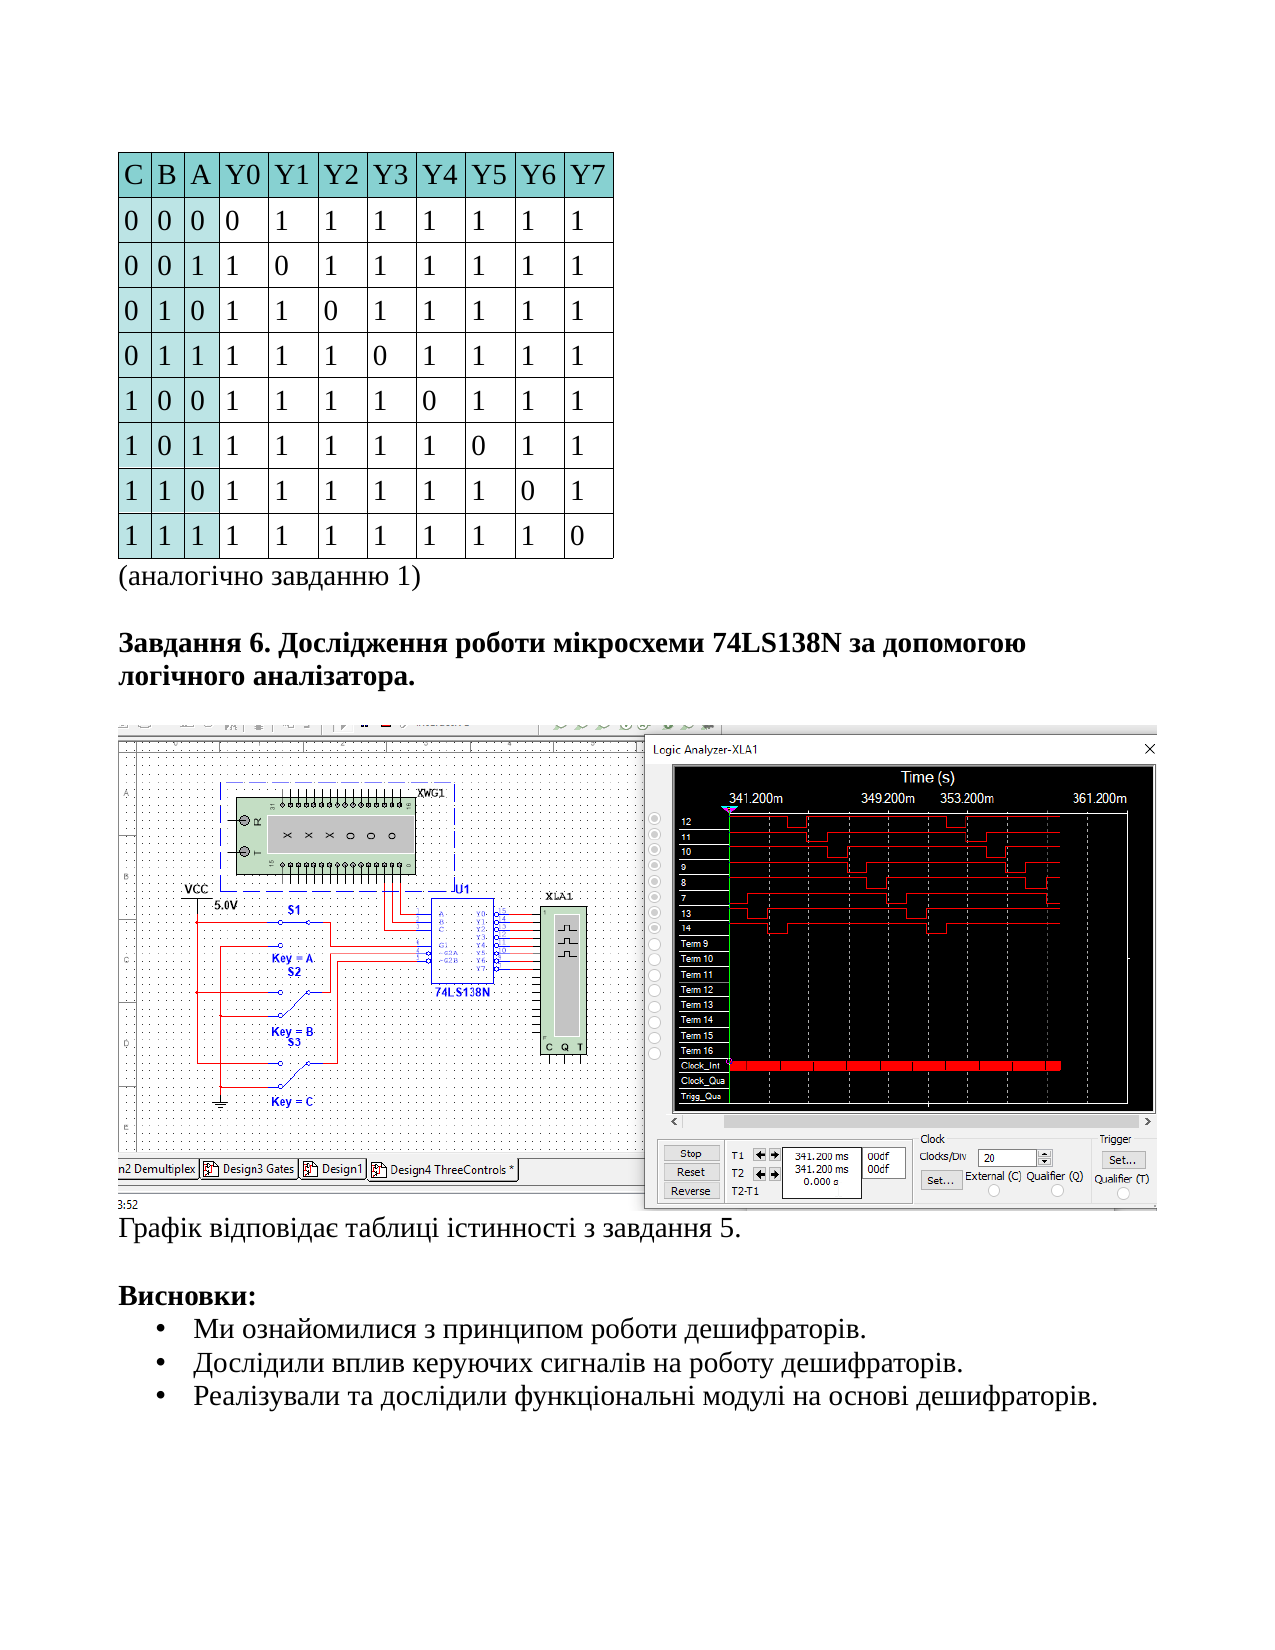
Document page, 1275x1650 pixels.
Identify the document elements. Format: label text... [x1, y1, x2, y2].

table_header Y4 [417, 153, 465, 197]
table_cell 1 [220, 243, 268, 287]
table_header Y6 [516, 153, 564, 197]
table_cell 1 [565, 243, 613, 287]
table_cell 1 [516, 198, 564, 242]
table_cell 1 [319, 333, 367, 377]
table_cell 1 [269, 514, 318, 558]
table_cell 1 [269, 288, 318, 332]
table_cell 1 [417, 333, 465, 377]
table_cell 1 [417, 469, 465, 512]
table_header Y2 [319, 153, 367, 197]
table_cell 1 [417, 423, 465, 467]
table_header Y7 [565, 153, 613, 197]
table_cell 1 [152, 333, 184, 377]
table_cell 1 [565, 378, 613, 422]
table_cell 1 [516, 288, 564, 332]
table_cell 1 [152, 288, 184, 332]
table_cell 1 [466, 288, 515, 332]
text Завдання 6. Дослідження роботи мікросхеми 74LS138N за допомогою логічного аналізатора. [118, 625, 1157, 692]
table_cell 0 [466, 423, 515, 467]
table_cell 0 [220, 198, 268, 242]
table_cell 0 [185, 288, 219, 332]
table_cell 1 [368, 469, 416, 512]
table_cell 1 [220, 514, 268, 558]
table_cell 1 [220, 333, 268, 377]
text Висновки: [118, 1278, 1157, 1311]
table_cell 1 [466, 378, 515, 422]
table_cell 1 [185, 243, 219, 287]
table_cell 1 [466, 469, 515, 512]
table_cell 1 [368, 423, 416, 467]
table_cell 1 [269, 423, 318, 467]
table_cell 1 [119, 469, 151, 512]
table_cell 1 [516, 243, 564, 287]
table_cell 1 [466, 243, 515, 287]
table_cell 0 [119, 198, 151, 242]
table_cell 1 [565, 469, 613, 512]
table_cell 1 [565, 198, 613, 242]
list Реалізували та дослідили функціональні модулі на основі дешифраторів. [156, 1378, 1157, 1412]
table_cell 0 [565, 514, 613, 558]
table_cell 1 [516, 514, 564, 558]
table_cell 1 [417, 288, 465, 332]
table_cell 0 [368, 333, 416, 377]
table_cell 1 [565, 288, 613, 332]
table_cell 0 [269, 243, 318, 287]
table_cell 1 [516, 423, 564, 467]
table_cell 1 [466, 514, 515, 558]
table_cell 1 [185, 333, 219, 377]
list Дослідили вплив керуючих сигналів на роботу дешифраторів. [156, 1345, 1157, 1378]
table_cell 1 [319, 469, 367, 512]
table_cell 1 [269, 469, 318, 512]
table_cell 1 [220, 469, 268, 512]
table_header A [185, 153, 219, 197]
table_cell 1 [220, 423, 268, 467]
table_cell 1 [319, 514, 367, 558]
table_cell 1 [119, 423, 151, 467]
table_cell 1 [417, 243, 465, 287]
table_cell 1 [368, 378, 416, 422]
text (аналогічно завданню 1) [118, 558, 1157, 591]
table_cell 1 [269, 198, 318, 242]
table_cell 0 [152, 198, 184, 242]
table_cell 0 [185, 378, 219, 422]
table_cell 0 [516, 469, 564, 512]
table_cell 1 [119, 514, 151, 558]
table_cell 0 [152, 243, 184, 287]
table_cell 1 [152, 514, 184, 558]
table_cell 1 [368, 514, 416, 558]
table_cell 1 [417, 514, 465, 558]
table_cell 0 [417, 378, 465, 422]
table_cell 1 [185, 514, 219, 558]
table_header C [119, 153, 151, 197]
table_cell 1 [565, 333, 613, 377]
table_cell 1 [269, 333, 318, 377]
table_cell 0 [185, 198, 219, 242]
table_cell 1 [220, 288, 268, 332]
table_cell 1 [565, 423, 613, 467]
picture [118, 725, 1157, 1211]
table_cell 1 [368, 288, 416, 332]
table_cell 1 [466, 333, 515, 377]
table_cell 1 [319, 378, 367, 422]
table_cell 1 [368, 198, 416, 242]
table_cell 0 [119, 333, 151, 377]
table_header Y0 [220, 153, 268, 197]
table_cell 0 [319, 288, 367, 332]
table_cell 1 [119, 378, 151, 422]
table_cell 1 [516, 333, 564, 377]
table_cell 0 [119, 288, 151, 332]
table_cell 1 [319, 243, 367, 287]
table_cell 1 [152, 469, 184, 512]
text Графік відповідає таблиці істинності з завдання 5. [118, 1211, 1157, 1244]
table_cell 1 [368, 243, 416, 287]
table_header B [152, 153, 184, 197]
table_cell 1 [417, 198, 465, 242]
table_cell 1 [319, 198, 367, 242]
table_cell 0 [185, 469, 219, 512]
table_cell 0 [119, 243, 151, 287]
table_header Y5 [466, 153, 515, 197]
table_cell 0 [152, 423, 184, 467]
list Ми ознайомилися з принципом роботи дешифраторів. [156, 1311, 1157, 1345]
table_cell 1 [269, 378, 318, 422]
table_cell 0 [152, 378, 184, 422]
table_cell 1 [185, 423, 219, 467]
table_cell 1 [516, 378, 564, 422]
table_cell 1 [466, 198, 515, 242]
table_cell 1 [220, 378, 268, 422]
table_header Y1 [269, 153, 318, 197]
table_cell 1 [319, 423, 367, 467]
table_header Y3 [368, 153, 416, 197]
